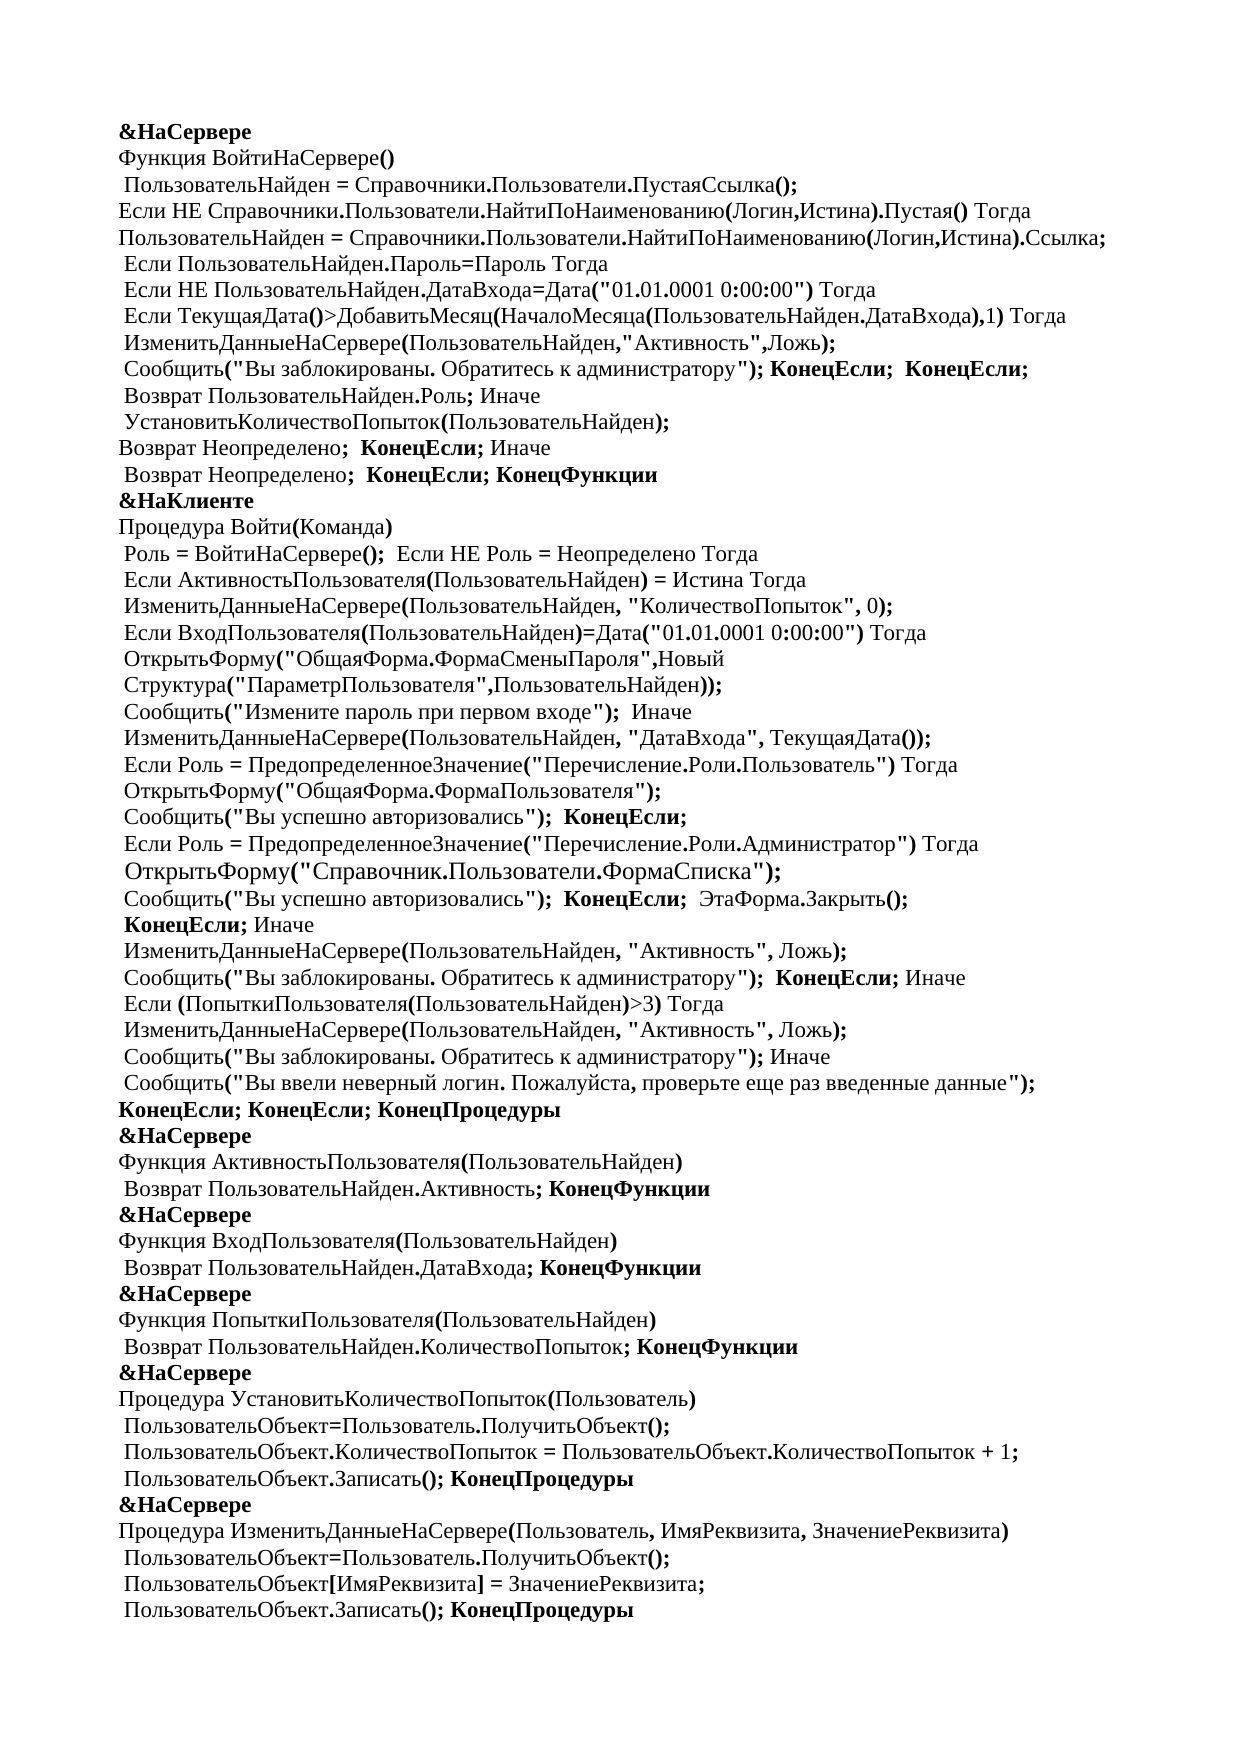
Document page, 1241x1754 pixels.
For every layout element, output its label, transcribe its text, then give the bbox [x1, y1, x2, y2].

text ПользовательНайден = Справочники.Пользователи.НайтиПоНаименованию(Логин,Истина).Ссылка; [118, 223, 1122, 250]
text Сообщить("Вы успешно авторизовались"); КонецЕсли; [118, 803, 1122, 830]
text Если Роль = ПредопределенноеЗначение("Перечисление.Роли.Пользователь") Тогда [118, 751, 1122, 777]
text Функция ПопыткиПользователя(ПользовательНайден) [118, 1306, 1122, 1333]
text ПользовательНайден = Справочники.Пользователи.ПустаяСсылка(); [118, 171, 1122, 197]
text ПользовательОбъект.Записать(); КонецПроцедуры [118, 1464, 1122, 1491]
text &НаСервере [118, 118, 1122, 144]
text Сообщить("Вы успешно авторизовались"); КонецЕсли; ЭтаФорма.Закрыть(); [118, 885, 1122, 911]
text УстановитьКоличествоПопыток(ПользовательНайден); [118, 408, 1122, 434]
text Если НЕ ПользовательНайден.ДатаВхода=Дата("01.01.0001 0:00:00") Тогда [118, 276, 1122, 303]
text Если НЕ Справочники.Пользователи.НайтиПоНаименованию(Логин,Истина).Пустая() Тогда [118, 197, 1122, 223]
text Возврат ПользовательНайден.Активность; КонецФункции [118, 1175, 1122, 1201]
text ИзменитьДанныеНаСервере(ПользовательНайден, "КоличествоПопыток", 0); [118, 592, 1122, 619]
text Если ПользовательНайден.Пароль=Пароль Тогда [118, 250, 1122, 276]
text ПользовательОбъект=Пользователь.ПолучитьОбъект(); [118, 1412, 1122, 1438]
text Если Роль = ПредопределенноеЗначение("Перечисление.Роли.Администратор") Тогда [118, 830, 1122, 856]
text ИзменитьДанныеНаСервере(ПользовательНайден, "Активность", Ложь); [118, 1017, 1122, 1043]
text Роль = ВойтиНаСервере(); Если НЕ Роль = Неопределено Тогда [118, 540, 1122, 566]
text ПользовательОбъект[ИмяРеквизита] = ЗначениеРеквизита; [118, 1570, 1122, 1596]
text Возврат Неопределено; КонецЕсли; КонецФункции [118, 461, 1122, 487]
text Сообщить("Вы ввели неверный логин. Пожалуйста, проверьте еще раз введенные данные"); КонецЕсли; КонецЕсли; КонецПроцедуры [118, 1069, 1122, 1122]
text Если ТекущаяДата()>ДобавитьМесяц(НачалоМесяца(ПользовательНайден.ДатаВхода),1) Тогда [118, 303, 1122, 329]
text &НаСервере [118, 1359, 1122, 1386]
text Функция ВойтиНаСервере() [118, 144, 1122, 171]
text Сообщить("Вы заблокированы. Обратитесь к администратору"); КонецЕсли; КонецЕсли; [118, 355, 1122, 382]
text &НаСервере [118, 1201, 1122, 1227]
text Возврат ПользовательНайден.ДатаВхода; КонецФункции [118, 1254, 1122, 1280]
text ИзменитьДанныеНаСервере(ПользовательНайден,"Активность",Ложь); [118, 329, 1122, 355]
text Структура("ПараметрПользователя",ПользовательНайден)); [118, 672, 1122, 698]
text Возврат ПользовательНайден.КоличествоПопыток; КонецФункции [118, 1333, 1122, 1359]
text Возврат ПользовательНайден.Роль; Иначе [118, 382, 1122, 408]
text Сообщить("Измените пароль при первом входе"); Иначе [118, 698, 1122, 724]
text ОткрытьФорму("Справочник.Пользователи.ФормаСписка"); [118, 856, 1122, 885]
text &НаКлиенте [118, 487, 1122, 513]
text Функция АктивностьПользователя(ПользовательНайден) [118, 1148, 1122, 1175]
text Функция ВходПользователя(ПользовательНайден) [118, 1227, 1122, 1254]
text КонецЕсли; Иначе [118, 911, 1122, 937]
text &НаСервере [118, 1491, 1122, 1517]
text Возврат Неопределено; КонецЕсли; Иначе [118, 434, 1122, 461]
text ПользовательОбъект=Пользователь.ПолучитьОбъект(); [118, 1544, 1122, 1570]
text &НаСервере [118, 1280, 1122, 1306]
text ОткрытьФорму("ОбщаяФорма.ФормаСменыПароля",Новый [118, 645, 1122, 672]
text ОткрытьФорму("ОбщаяФорма.ФормаПользователя"); [118, 777, 1122, 803]
text ИзменитьДанныеНаСервере(ПользовательНайден, "ДатаВхода", ТекущаяДата()); [118, 724, 1122, 751]
text Процедура ИзменитьДанныеНаСервере(Пользователь, ИмяРеквизита, ЗначениеРеквизита) [118, 1517, 1122, 1544]
text ПользовательОбъект.Записать(); КонецПроцедуры [118, 1596, 1122, 1623]
text ПользовательОбъект.КоличествоПопыток = ПользовательОбъект.КоличествоПопыток + 1; [118, 1438, 1122, 1464]
text Если (ПопыткиПользователя(ПользовательНайден)>3) Тогда [118, 990, 1122, 1017]
text Если ВходПользователя(ПользовательНайден)=Дата("01.01.0001 0:00:00") Тогда [118, 619, 1122, 645]
text &НаСервере [118, 1122, 1122, 1148]
text Процедура Войти(Команда) [118, 513, 1122, 540]
text ИзменитьДанныеНаСервере(ПользовательНайден, "Активность", Ложь); [118, 937, 1122, 964]
text Если АктивностьПользователя(ПользовательНайден) = Истина Тогда [118, 566, 1122, 592]
text Сообщить("Вы заблокированы. Обратитесь к администратору"); КонецЕсли; Иначе [118, 964, 1122, 990]
text Сообщить("Вы заблокированы. Обратитесь к администратору"); Иначе [118, 1043, 1122, 1069]
text Процедура УстановитьКоличествоПопыток(Пользователь) [118, 1386, 1122, 1412]
